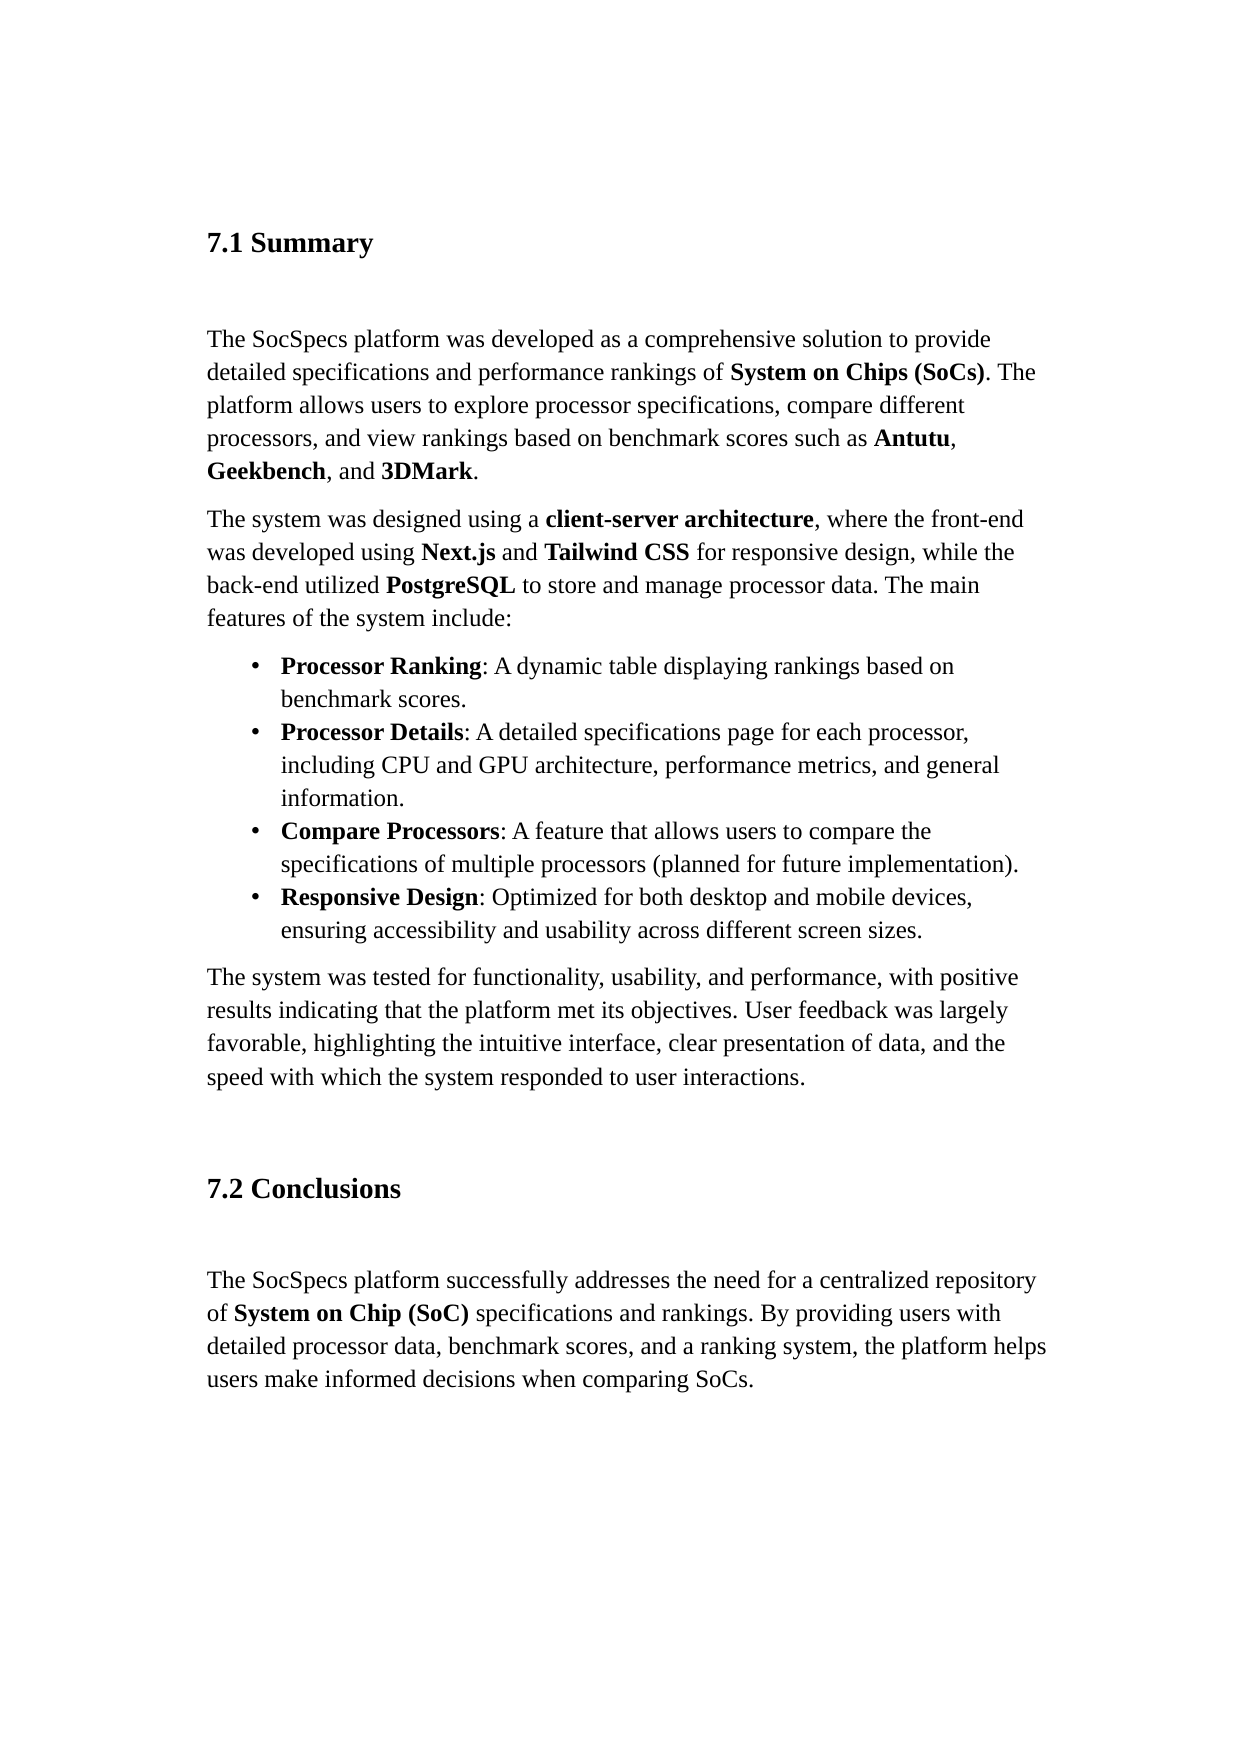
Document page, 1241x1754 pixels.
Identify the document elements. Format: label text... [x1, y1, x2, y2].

subtitle 7.1 Summary [207, 225, 1063, 259]
text The system was tested for functionality, usability, and performance, with positive results indicating that the platform met its objectives. User feedback was largely favorable, highlighting the intuitive interface, clear presentation of data, and the speed with which the system responded to user interactions. [207, 962, 1063, 1090]
text The system was designed using a client-server architecture, where the front-end was developed using Next.js and Tailwind CSS for responsive design, while the back-end utilized PostgreSQL to store and manage processor data. The main features of the system include: [207, 504, 1063, 632]
subtitle 7.2 Conclusions [207, 1171, 1063, 1205]
text The SocSpecs platform successfully addresses the need for a centralized repository of System on Chip (SoC) specifications and rankings. By providing users with detailed processor data, benchmark scores, and a ranking system, the platform helps users make informed decisions when comparing SoCs. [207, 1265, 1063, 1393]
list Responsive Design: Optimized for both desktop and mobile devices, ensuring accessibility and usability across different screen sizes. [251, 882, 1063, 944]
list Processor Ranking: A dynamic table displaying rankings based on benchmark scores. [251, 651, 1063, 712]
list Compare Processors: A feature that allows users to compare the specifications of multiple processors (planned for future implementation). [251, 816, 1063, 878]
text The SocSpecs platform was developed as a comprehensive solution to provide detailed specifications and performance rankings of System on Chips (SoCs). The platform allows users to explore processor specifications, compare different processors, and view rankings based on benchmark scores such as Antutu, Geekbench, and 3DMark. [207, 324, 1063, 485]
list Processor Details: A detailed specifications page for each processor, including CPU and GPU architecture, performance metrics, and general information. [251, 717, 1063, 812]
